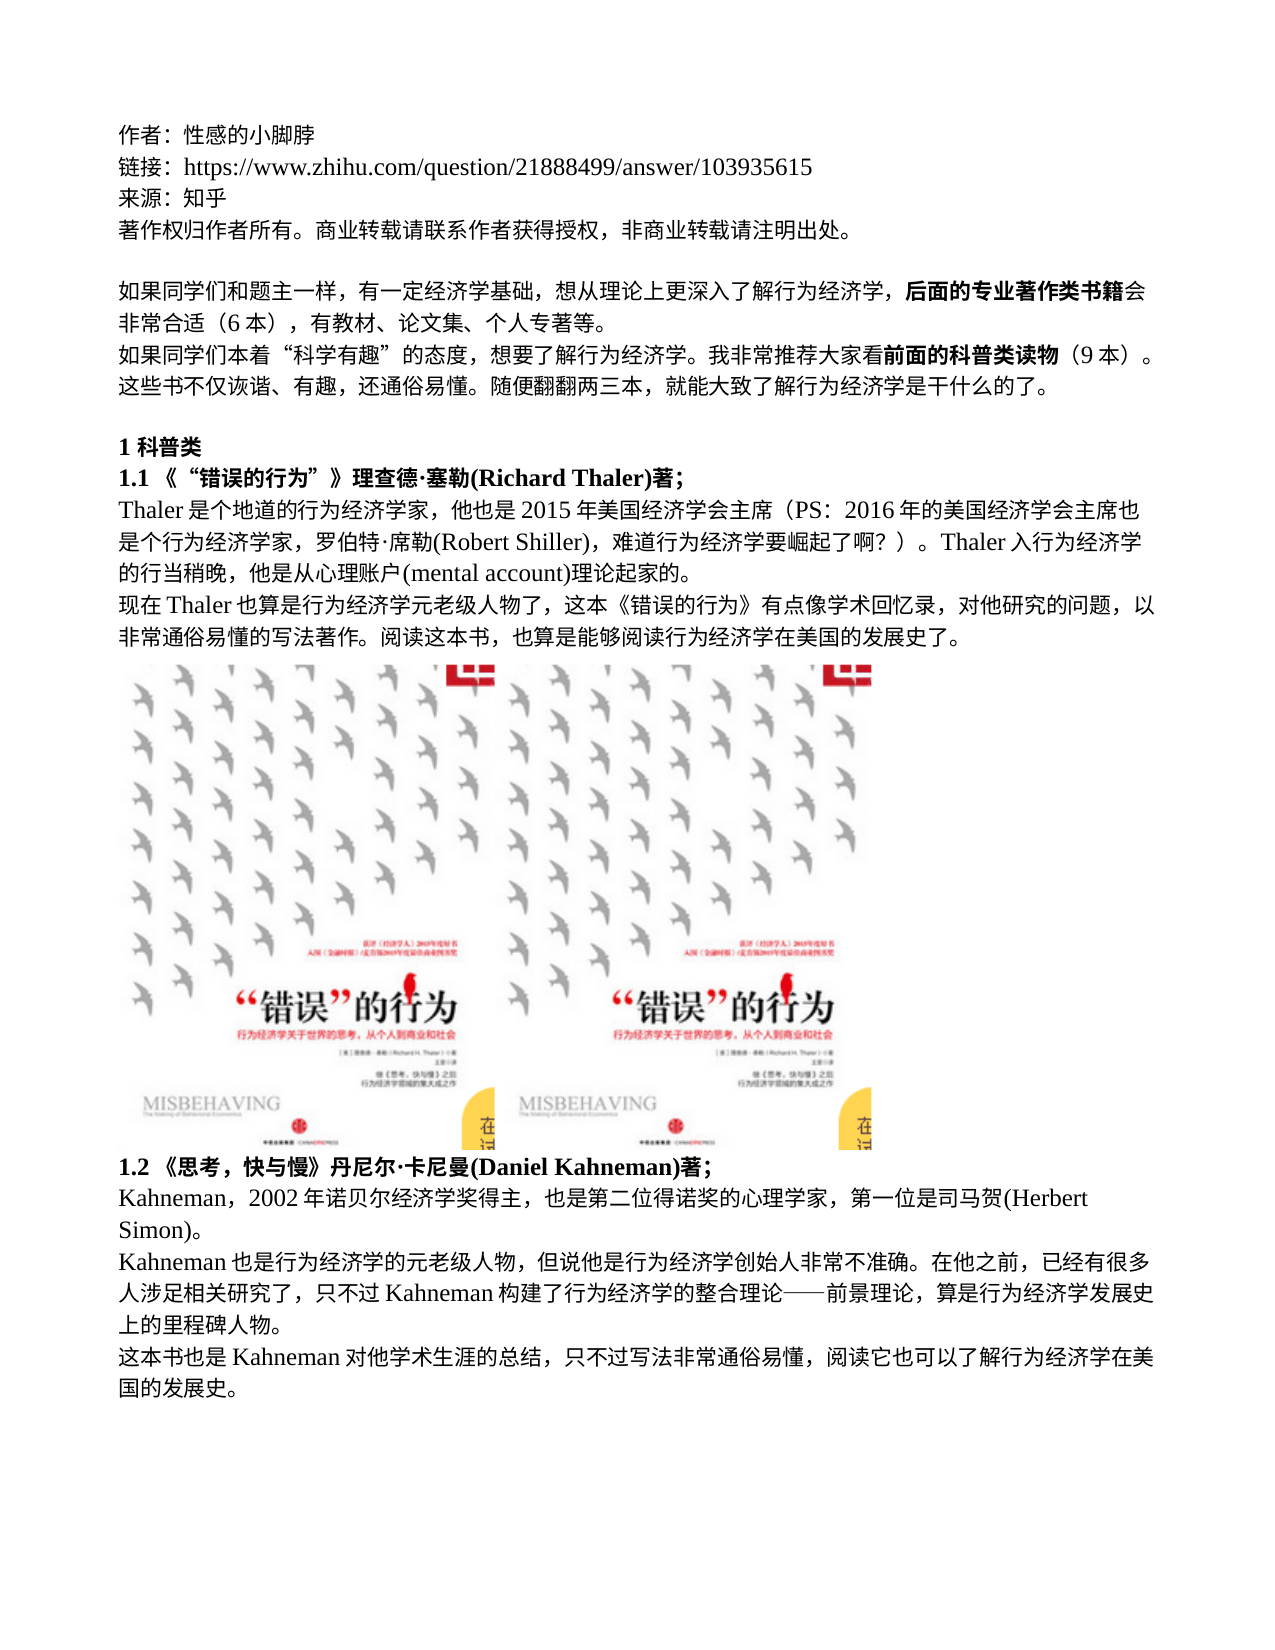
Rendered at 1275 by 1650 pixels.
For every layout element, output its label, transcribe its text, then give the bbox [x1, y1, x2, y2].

text 作者：性感的小脚脖 链接：https://www.zhihu.com/question/21888499/answer/103935615 来源：知乎 著作权归作者所有。商业转载请联系作者获得授权，非商业转载请注明出处。 [118, 118, 1157, 245]
text 如果同学们和题主一样，有一定经济学基础，想从理论上更深入了解行为经济学，后面的专业著作类书籍会非常合适（6本），有教材、论文集、个人专著等。 如果同学们本着“科学有趣”的态度，想要了解行为经济学。我非常推荐大家看前面的科普类读物（9本）。这些书不仅诙谐、有趣，还通俗易懂。随便翻翻两三本，就能大致了解行为经济学是干什么的了。 1 科普类 1.1 《“错误的行为”》理查德·塞勒(Richard Thaler)著； Thaler是个地道的行为经济学家，他也是2015年美国经济学会主席（PS：2016年的美国经济学会主席也是个行为经济学家，罗伯特·席勒(Robert Shiller)，难道行为经济学要崛起了啊？）。Thaler入行为经济学的行当稍晚，他是从心理账户(mental account)理论起家的。 现在Thaler也算是行为经济学元老级人物了，这本《错误的行为》有点像学术回忆录，对他研究的问题，以非常通俗易懂的写法著作。阅读这本书，也算是能够阅读行为经济学在美国的发展史了。 1.2 《思考，快与慢》丹尼尔·卡尼曼(Daniel Kahneman)著； Kahneman，2002年诺贝尔经济学奖得主，也是第二位得诺奖的心理学家，第一位是司马贺(Herbert Simon)。 Kahneman也是行为经济学的元老级人物，但说他是行为经济学创始人非常不准确。在他之前，已经有很多人涉足相关研究了，只不过Kahneman构建了行为经济学的整合理论——前景理论，算是行为经济学发展史上的里程碑人物。 这本书也是Kahneman对他学术生涯的总结，只不过写法非常通俗易懂，阅读它也可以了解行为经济学在美国的发展史。 1.3 《决策与判断》斯科特·普劳斯(Scott Plous)著； Plous是个很会写书的人，但他本人在行为经济学历史上是没有学术地位的。但不可否认，他写的这本《决策与判断》非常非常非常有意思，写作思路也非常好，我一直认为，这本书是想了解行为经济学的同学的首选！ 美中不足的是，《决策与判断》一经推出就停止更新了，Plous本人转行做动物研究去了。所以这本书的内容只停留在2000年以前，现在看起来非常老掉牙。 阅读这本书，你能了解行为经济学的大致脉络，但没有办法了解其新进展。 1.4 《怪诞行为学》丹·艾瑞里(Dan Ariely)著； 喜欢Ariely，他总是说自己是个心理学教授（事实上也是~。Ariely非常幽默，写的东西很风趣，是行为经济学中的明星老师。很多人第一次了解行为经济学就是通过这本书，以及他的MOOC。但他和Thaler与Kahneman相比，在学术上则逊色不少。 但怎么说呢，毕竟是科普文，《怪诞行为学》还是很不错的。不过要买就买第一版吧，第二版以及新出的第三版非常不建议看，狗尾续貂之作。 1.5 《助推》理查德·塞勒(Richard Thaler)，卡斯·桑斯坦(Cass Sunstein)著； 仍是Thaler的书，看这本书，你可以了解一个问题，行为经济学怎么用于公共政策上？正如它的名字所表达的，如何“助推”公共政策。所谓行为经济学要顶天立地，它怎么造福全人类呢？书有点老了，是2009年写的。 现在，行为经济学研究越来越受到政府的注意。比如美国有专门的行为经济学小组，为国家建言献策。英国政府也于2010 年成立了隶属于内阁办公室的行为洞察力团队(Behavioral Insight Team）。不知道中国government什么时候会重视行为经济学研究。 1.6 《管理决策中的判断》马克思·巴泽曼(Max Bazerman)著； Bazerman是哈佛大学商学院的教授，也是行为经济学中的明星级人物，和Kahneman有很多合作。但近几年感觉Bazerman退隐江湖了，已经没有什么新研究了。 由于作者的专业背景（商科），这本书着重探讨了行为经济学如何应用于企业管理中？所以，这是一本行为经济学理论用户管理实践的好著作。 1.7 《理性犯的错》托马斯·吉洛维奇(Thomas Gilovich)著； Gilovich也是行为经济学中的元老级人物，他更是社会心理学的泰斗。 这本书更偏向心理学科普读物，围绕着“理性”展开。经济学强调“理性人假设”，这本书则介绍我们的理性在哪些条件下会变得“不理性”。 这本书似乎一直被人们忽视，它着重讨论了行为经济学中的六个重要主题。 1.8 《别做正常的傻瓜》奚凯元(Hsee)著； 说了这么多，再推荐本以汉字书写的科普读物。 奚凯元是芝加哥大学商学院教授，他本人是华裔，因此这本书是以中国人的叙述方法撰写的，所以读起来会和以上的读物有一些不同。但相同的是，非常有趣、易懂，真是又好玩又涨姿势。 1.9 《钓愚》 乔治·阿克洛夫(George A. Akerlof)、罗伯特·席勒(Robert J. Shiller)著。 两位诺贝尔经济学奖得主的著作，从心理与行为视角分析市场的“非理性”，值得一看。 2 专业著作类 2.1 《行为经济学》Nick Wilkinson著，贺京同译；【教材】 如我们所知，行为经济学兼有新古典经济学和心理学的色彩，因此目前国际上有两种研究范式，一种是从经济学视角出发（基于效用最大化的数学演算），另一种从心理学视角出发（行为实验、脑研究、动物研究）。题主的专业是金融学，因此推荐这本从经济学视角写作的“行为经济学”教材。译者贺京同老师也是南开大学行为经济学扛把子。 这本书与传统的中微观经济学的体系是一致的，只是对原有理论的不足进行了阐述，比如补足了显示偏好理论的缺陷。 2.2 《神经经济学：决策与大脑》Paul W.Glimcher，Ernst Fehr，Colin F.Camerer，Russell A. Poldrack等著，周晓林和刘金婷译；【教材】 现在的行为经济学研究，已经借助脑成像fMRI，脑电ERP，以及经颅磁刺激TMS等技术，研究经济行为是如何在大脑内发生的。简单说，就是还原经济行为，分析不同行为是由大脑内哪些区域完成的，试图把经济行为分解成神经活动组合。 相关领域已经积攒了一批大牛，也已形成了一个新的研究方向——神经经济学(Neuroeconomic)。可以说行为经济学是神经经济学的摇篮，而神经经济学则是行为经济学的未来。 《神经经济学：决策与大脑》是第一本神经经济学领域内教材，这本书大概在2010年出了中译本，早些年刚出的时候我读过原版。 译者周晓林教授也是北大认知所的主任，国内比较早地研究了决策的神经机制。 2.3 《超越经济人：人类的亲社会行为与社会偏好》叶航等人著；【论文集】 上面两本都是舶来品，这一本是本土著作。浙江大学跨学科社会科学研究中心(ICSS)出品，叶航教授（经济系前系主任）领衔。ICSS是国内行为经济学研究非常前沿的一个团队。本书是ICSS成员近几年所发表的中文论文的合集，这些论文多发表在《经济研究》《世界经济》《南方经济》等刊物上，其中又以综述类居多。 看这本书，可以了解国内研究者在行为经济学上做了些什么。而且里面的综述文章，可以帮助了解国际上最新的进展有哪些。 叶航教授比较偏神经经济学，所以读这本书，可以让你认识一个你所不了解的经济学世界。 2.4 《神经经济学分析基础》Paul W.Glimcher著，贾拥民 译；【教材】 作者Paul W. Glimcher也是《神经经济学：决策与大脑》一书的作者之一，译者贾拥民是ICSS一员。 这本书是在2010年出版的，2016年下半年出了中译本。从经济学的困境，到行为经济学中的“异象”，再到神经经济学的解释，一气呵成。该书可以从宏观上把握行为经济学的发展、成熟，学术研究必备。 2.5 《决策心理：齐当别之道》李纾 著【专著】 中科院心理所李纾老师大作，李纾团队应该是国内决策心理（行为）研究做得最好的团队，没有之一。在国际学界上，有着自己提出的独创性理论，也就是本书的名字——齐当别(equate-to-differentiate)。 本书侧重阐述风险决策、跨期决策研究，而决策研究又是行为经济学中的重要内容。这本书似乎也是李纾老师第一本个人专著吧？其中汇集了他从业二十余年来的学术思想。 推荐一篇介绍这本书的书评，发表于期刊《应用心理学》， 链接在此，应用心理学最后一篇文章。 2.6 《行为经济学新进展》Colin Camerer著，贺京同译；【论文集】 Camerer是行为经济学当之无愧的大牛，也是诺贝尔经济学奖的种子选手。这本书收录了1990-2003年行为经济学重大问题的最新研究进展，所以里面的问题都是当前研究的主要方向，可以结合上一本教材阅读。 不足之处，本书只收录到了2003年。对于学术研究而言，2003年都太out的了；但对于了解行为经济学（特别是行为经济学在学术领域的现状）会大有裨益。 感谢 [118, 274, 1157, 1403]
picture [118, 651, 872, 1150]
